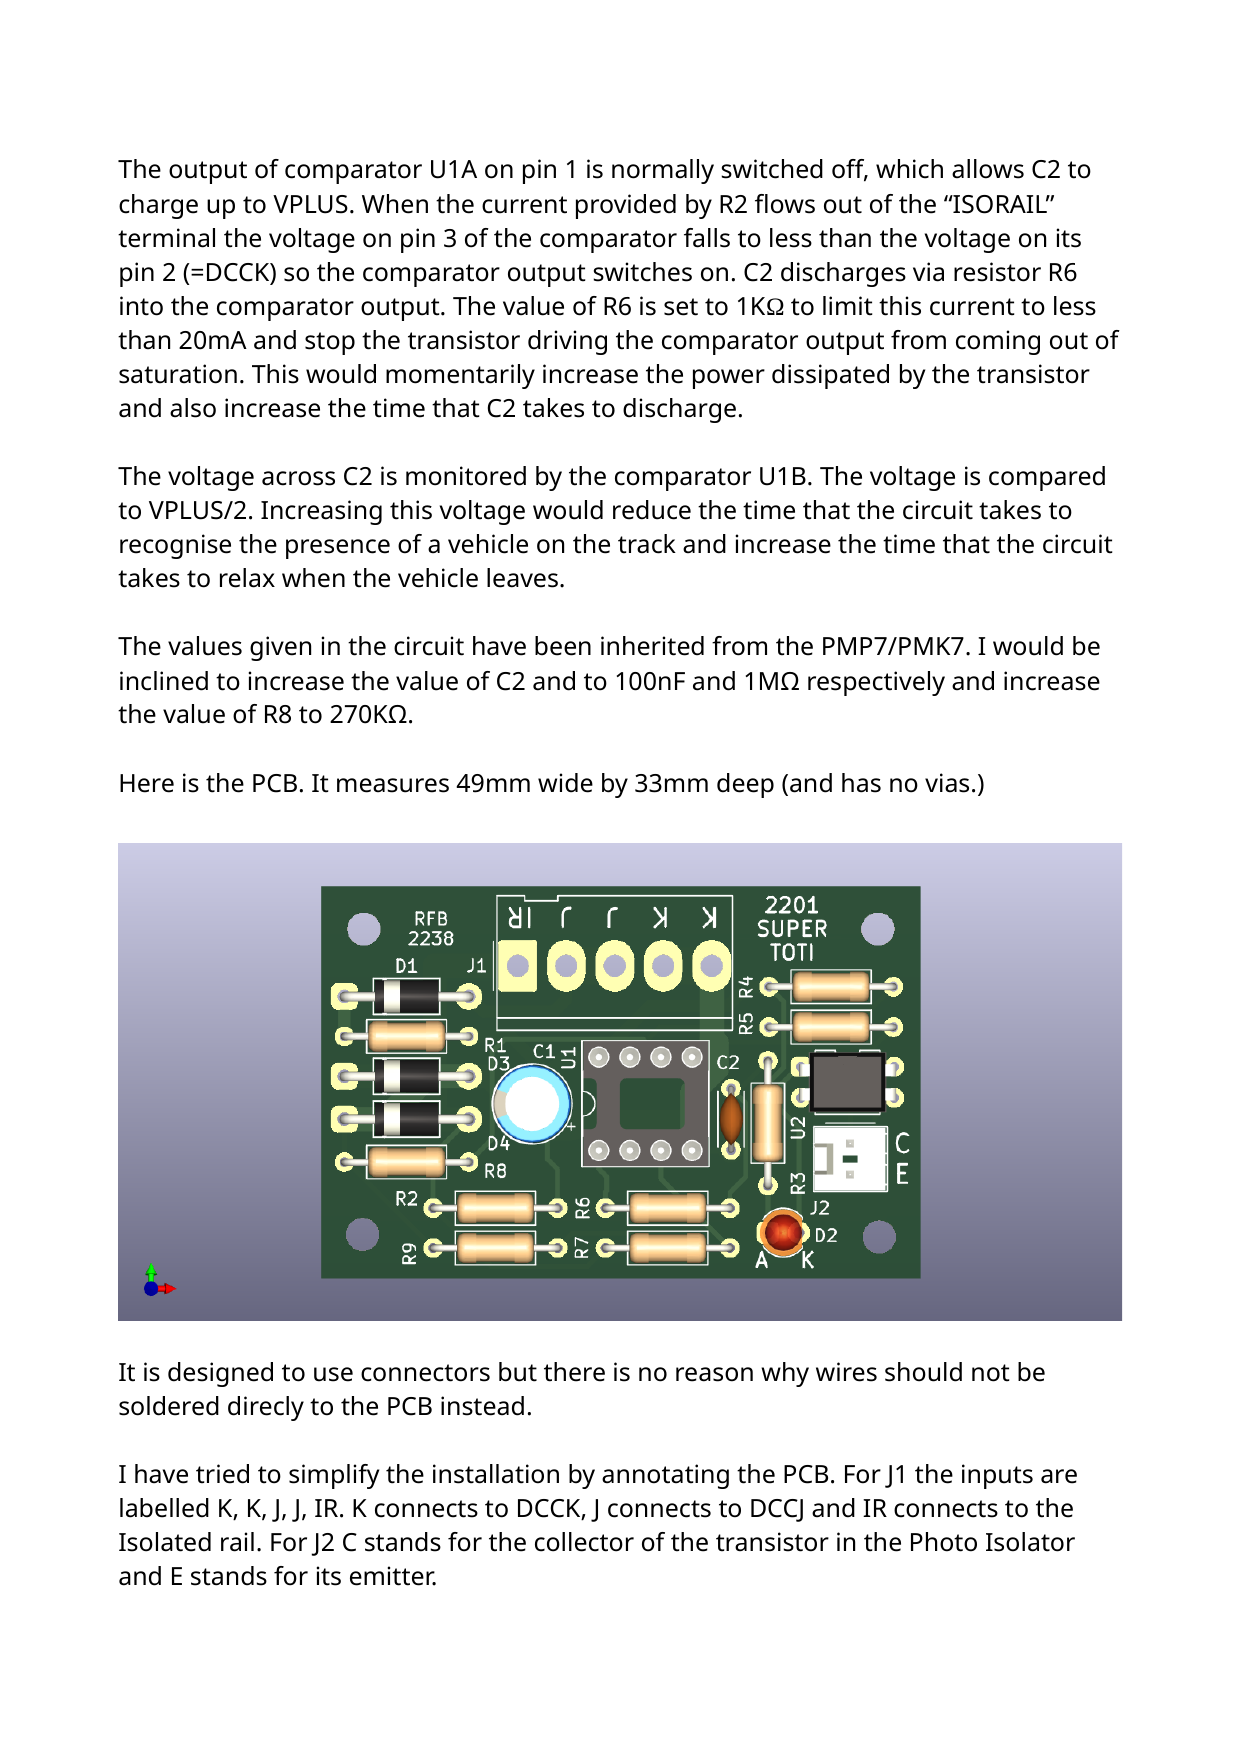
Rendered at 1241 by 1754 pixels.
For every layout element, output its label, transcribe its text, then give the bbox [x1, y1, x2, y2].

text The values given in the circuit have been inherited from the PMP7/PMK7. I would be inclined to increase the value of C2 and to 100nF and 1MΩ respectively and increase the value of R8 to 270KΩ. [118, 629, 1122, 731]
picture [118, 843, 1123, 1321]
text The output of comparator U1A on pin 1 is normally switched off, which allows C2 to charge up to VPLUS. When the current provided by R2 flows out of the “ISORAIL” terminal the voltage on pin 3 of the comparator falls to less than the voltage on its pin 2 (=DCCK) so the comparator output switches on. C2 discharges via resistor R6 into the comparator output. The value of R6 is set to 1KΩ to limit this current to less than 20mA and stop the transistor driving the comparator output from coming out of saturation. This would momentarily increase the power dissipated by the transistor and also increase the time that C2 takes to discharge. [118, 152, 1122, 425]
text It is designed to use connectors but there is no reason why wires should not be soldered direcly to the PCB instead. [118, 1354, 1122, 1422]
text Here is the PCB. It measures 49mm wide by 33mm deep (and has no vias.) [118, 765, 1122, 799]
text I have tried to simplify the installation by annotating the PCB. For J1 the inputs are labelled K, K, J, J, IR. K connects to DCCK, J connects to DCCJ and IR connects to the Isolated rail. For J2 C stands for the collector of the transistor in the Photo Isolator and E stands for its emitter. [118, 1456, 1122, 1593]
text The voltage across C2 is monitored by the comparator U1B. The voltage is compared to VPLUS/2. Increasing this voltage would reduce the time that the circuit takes to recognise the presence of a vehicle on the track and increase the time that the circuit takes to relax when the vehicle leaves. [118, 459, 1122, 595]
